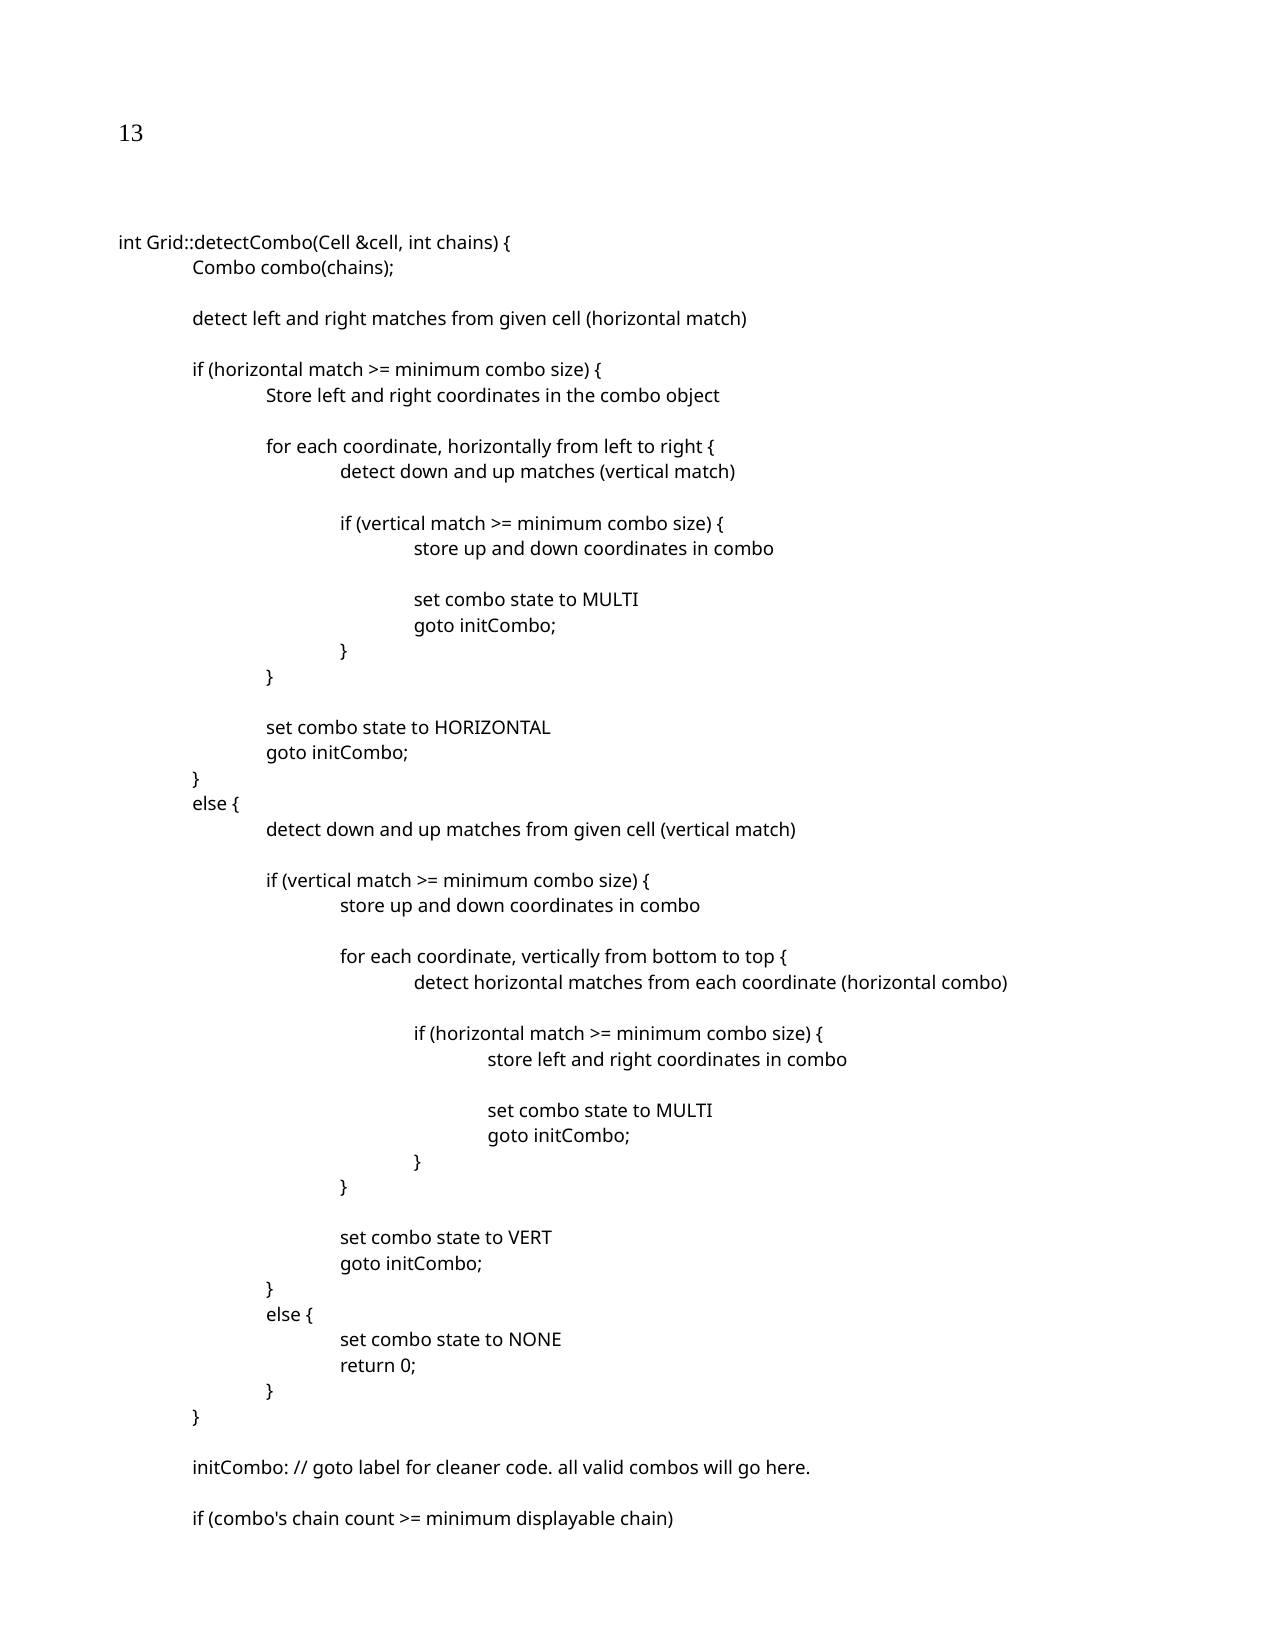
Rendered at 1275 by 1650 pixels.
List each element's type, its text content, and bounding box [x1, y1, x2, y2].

text if (horizontal match >= minimum combo size) { [118, 357, 1157, 382]
text } [118, 1378, 1157, 1403]
text set combo state to VERT [118, 1224, 1157, 1250]
text Combo combo(chains); [118, 255, 1157, 280]
text } [118, 1276, 1157, 1301]
text } [118, 1403, 1157, 1429]
text set combo state to HORIZONTAL [118, 714, 1157, 739]
text store up and down coordinates in combo [118, 893, 1157, 918]
text } [118, 1148, 1157, 1173]
text goto initCombo; [118, 739, 1157, 765]
text if (horizontal match >= minimum combo size) { [118, 1020, 1157, 1046]
text if (combo's chain count >= minimum displayable chain) [118, 1505, 1157, 1531]
text } [118, 663, 1157, 688]
text else { [118, 1301, 1157, 1327]
text } [118, 765, 1157, 791]
text detect down and up matches from given cell (vertical match) [118, 816, 1157, 842]
text goto initCombo; [118, 1122, 1157, 1148]
text if (vertical match >= minimum combo size) { [118, 867, 1157, 893]
text set combo state to MULTI [118, 1097, 1157, 1122]
text } [118, 637, 1157, 663]
text } [118, 1173, 1157, 1199]
text goto initCombo; [118, 612, 1157, 637]
text Store left and right coordinates in the combo object [118, 382, 1157, 408]
text goto initCombo; [118, 1250, 1157, 1276]
text initCombo: // goto label for cleaner code. all valid combos will go here. [118, 1454, 1157, 1480]
text for each coordinate, horizontally from left to right { [118, 433, 1157, 459]
text store up and down coordinates in combo [118, 535, 1157, 561]
text set combo state to NONE [118, 1327, 1157, 1352]
text return 0; [118, 1352, 1157, 1378]
text detect down and up matches (vertical match) [118, 459, 1157, 484]
text detect left and right matches from given cell (horizontal match) [118, 306, 1157, 331]
text set combo state to MULTI [118, 586, 1157, 612]
text else { [118, 791, 1157, 816]
text store left and right coordinates in combo [118, 1046, 1157, 1071]
text for each coordinate, vertically from bottom to top { [118, 944, 1157, 969]
text detect horizontal matches from each coordinate (horizontal combo) [118, 969, 1157, 995]
text if (vertical match >= minimum combo size) { [118, 510, 1157, 535]
text int Grid::detectCombo(Cell &cell, int chains) { [118, 229, 1157, 255]
